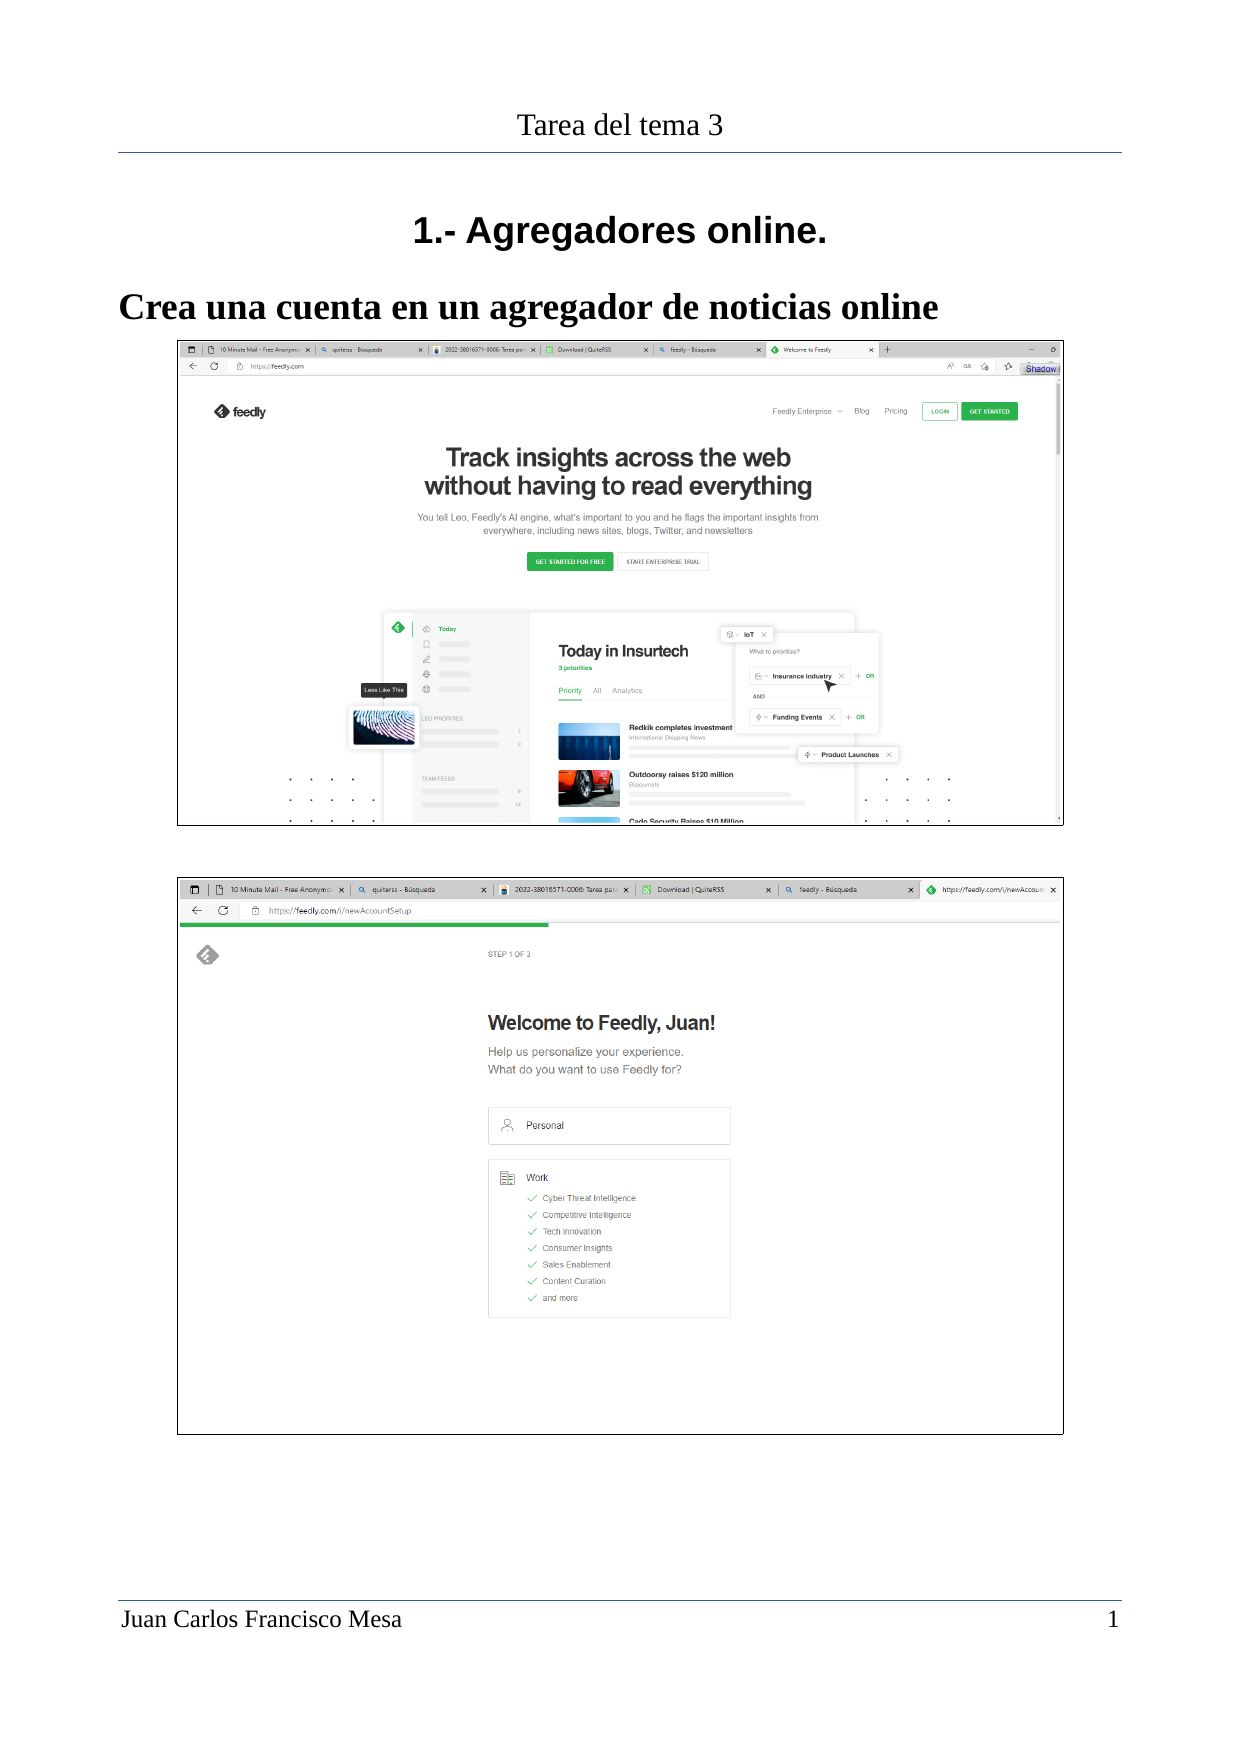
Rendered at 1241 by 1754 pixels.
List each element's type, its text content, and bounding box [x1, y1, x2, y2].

picture [180, 880, 1060, 1431]
subtitle 1.- Agregadores online. [118, 208, 1122, 251]
subtitle Crea una cuenta en un agregador de noticias online [118, 284, 1122, 327]
picture [180, 342, 1060, 823]
